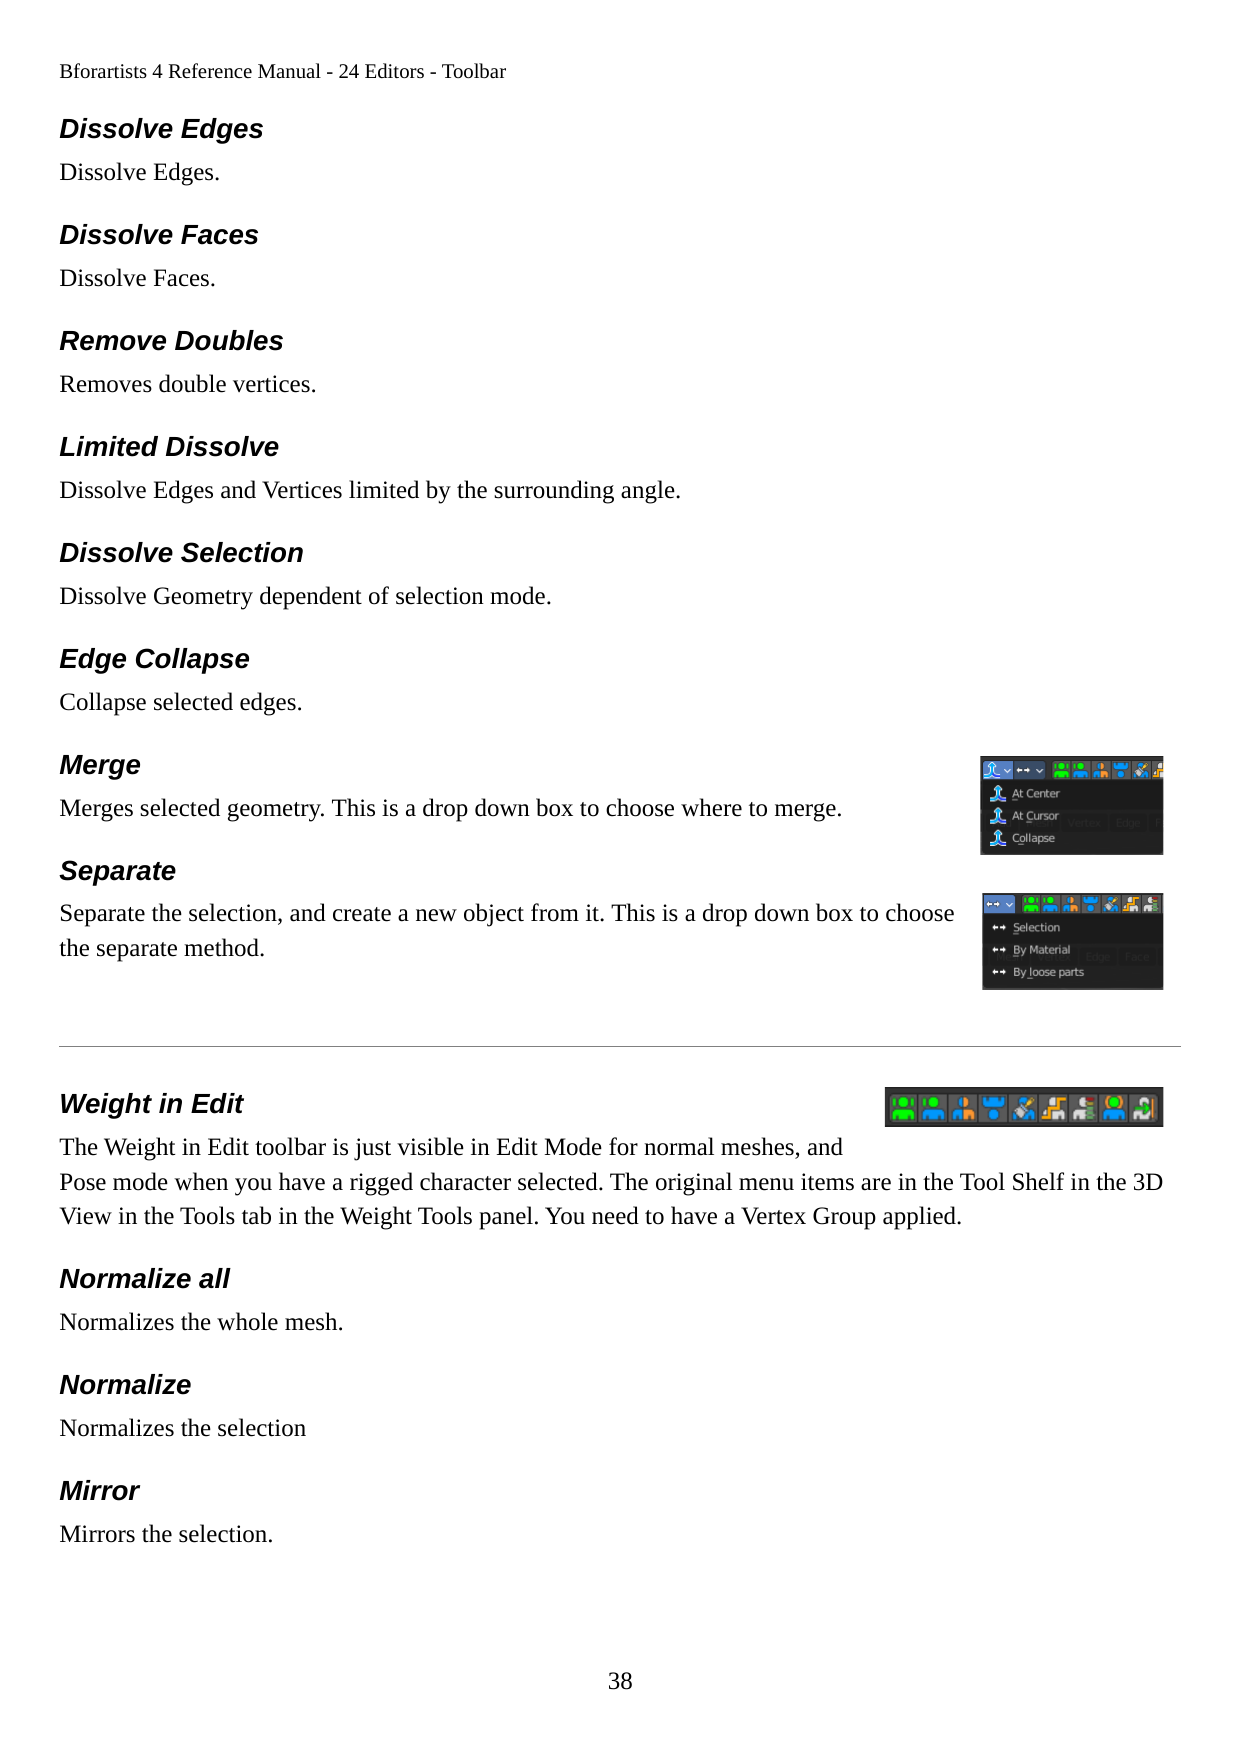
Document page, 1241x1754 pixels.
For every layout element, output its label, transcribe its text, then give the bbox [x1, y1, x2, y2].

text Dissolve Geometry dependent of selection mode. [59, 581, 1181, 609]
subtitle Remove Doubles [59, 324, 1181, 356]
subtitle Merge [59, 748, 1181, 780]
subtitle Limited Dissolve [59, 430, 1181, 462]
text Dissolve Edges and Vertices limited by the surrounding angle. [59, 475, 1181, 503]
picture [982, 893, 1164, 990]
text The Weight in Edit toolbar is just visible in Edit Mode for normal meshes, and Pose mode when you have a rigged character selected. The original menu items are in the Tool Shelf in the 3D View in the Tools tab in the Weight Tools panel. You need to have a Vertex Group applied. [59, 1132, 1181, 1230]
subtitle [1164, 1088, 1181, 1120]
subtitle Edge Collapse [59, 642, 1181, 674]
picture [980, 756, 1164, 855]
text Mirrors the selection. [59, 1519, 1181, 1548]
subtitle Normalize all [59, 1263, 1181, 1294]
subtitle Normalize [59, 1369, 1181, 1401]
text Normalizes the whole mesh. [59, 1307, 1181, 1336]
text Removes double vertices. [59, 369, 1181, 398]
text Collapse selected edges. [59, 687, 1181, 715]
subtitle Dissolve Faces [59, 218, 1181, 250]
subtitle Weight in Edit [59, 1088, 884, 1120]
picture [884, 1087, 1164, 1127]
text Merges selected geometry. This is a drop down box to choose where to merge. [59, 793, 980, 821]
subtitle Dissolve Edges [59, 113, 1181, 144]
text Dissolve Faces. [59, 263, 1181, 292]
subtitle Dissolve Selection [59, 536, 1181, 568]
text Dissolve Edges. [59, 157, 1181, 186]
subtitle Mirror [59, 1474, 1181, 1506]
text Separate the selection, and create a new object from it. This is a drop down box to choose the separate method. [59, 898, 982, 962]
text Normalizes the selection [59, 1413, 1181, 1442]
subtitle Separate [59, 854, 1181, 886]
